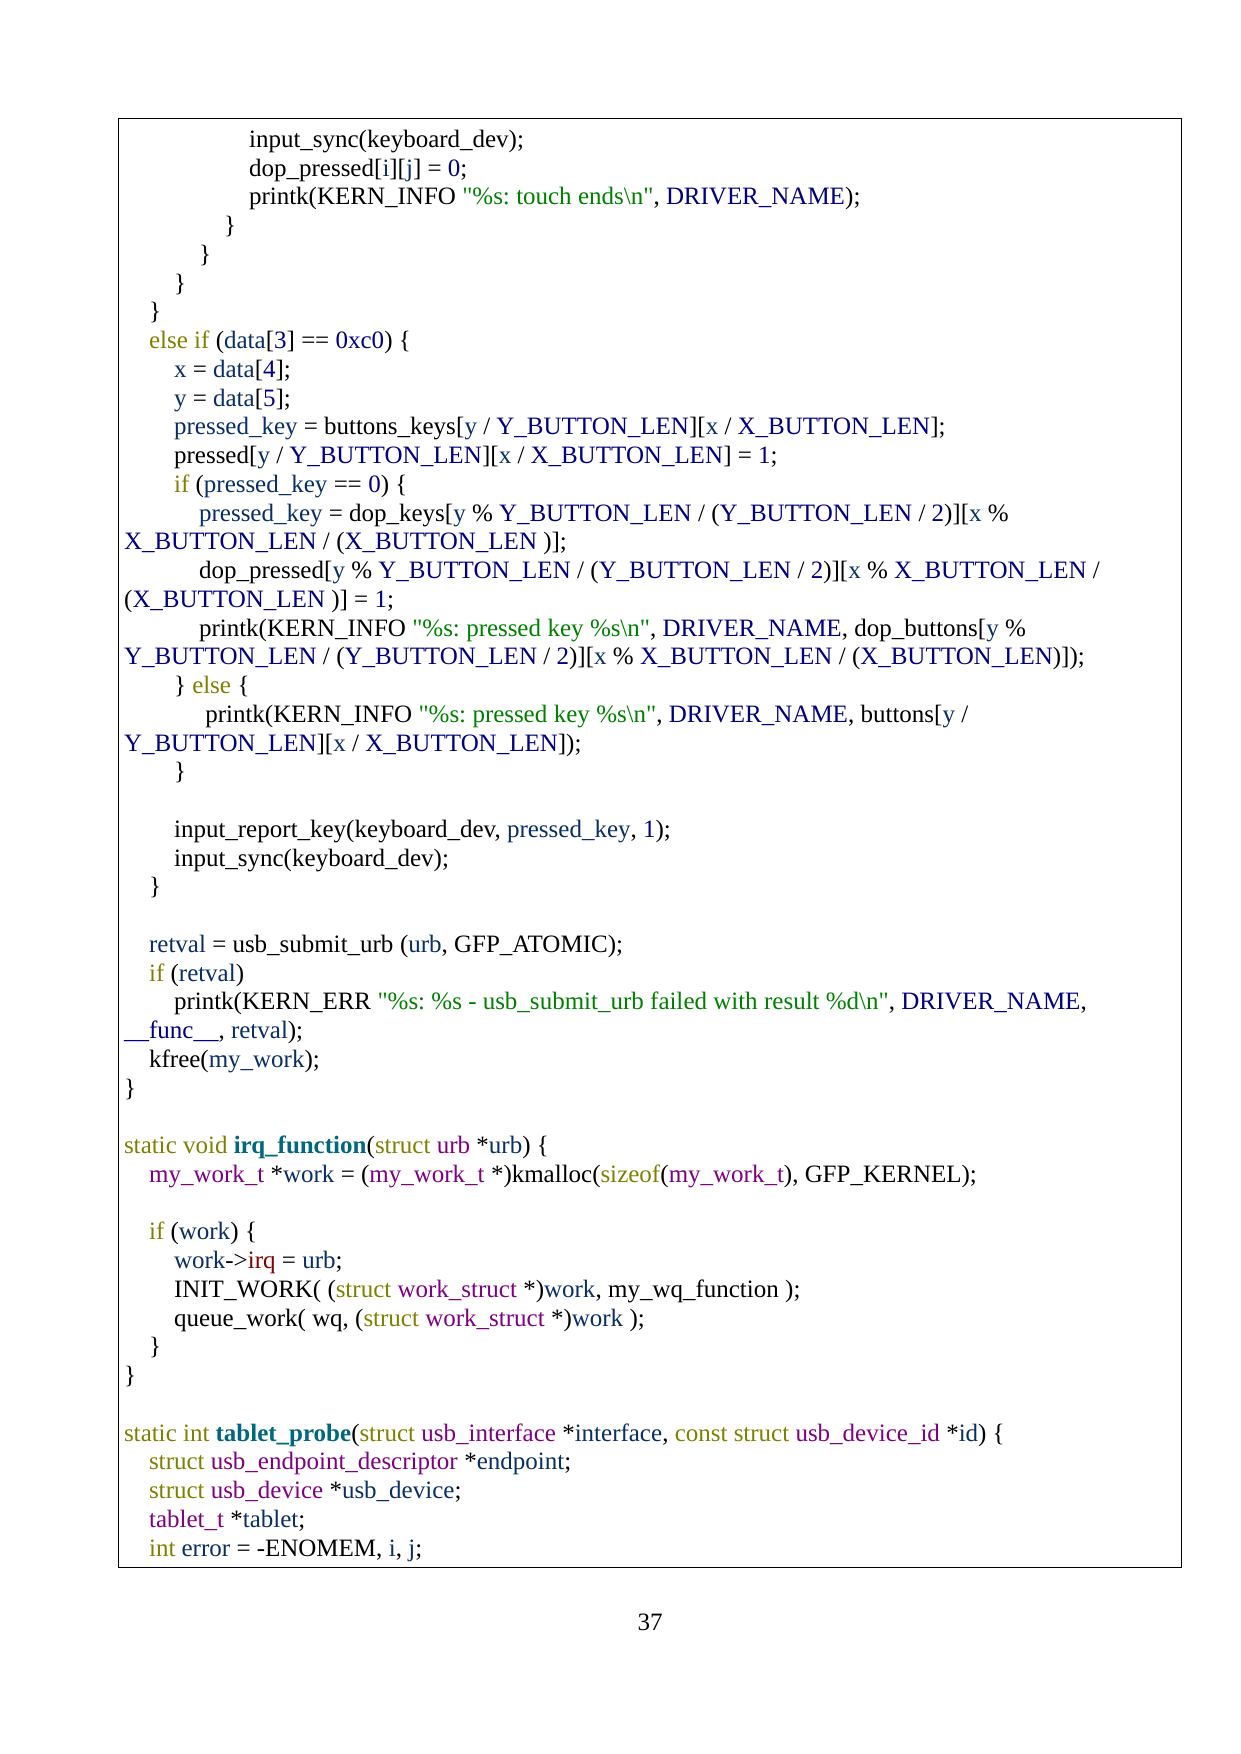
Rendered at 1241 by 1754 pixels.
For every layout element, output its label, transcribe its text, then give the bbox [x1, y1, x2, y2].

table_header input_sync(keyboard_dev); dop_pressed[i][j] = 0; printk(KERN_INFO "%s: touch ends\n", DRIVER_NAME); } } } } else if (data[3] == 0xc0) { x = data[4]; y = data[5]; pressed_key = buttons_keys[y / Y_BUTTON_LEN][x / X_BUTTON_LEN]; pressed[y / Y_BUTTON_LEN][x / X_BUTTON_LEN] = 1; if (pressed_key == 0) { pressed_key = dop_keys[y % Y_BUTTON_LEN / (Y_BUTTON_LEN / 2)][x % X_BUTTON_LEN / (X_BUTTON_LEN )]; dop_pressed[y % Y_BUTTON_LEN / (Y_BUTTON_LEN / 2)][x % X_BUTTON_LEN / (X_BUTTON_LEN )] = 1; printk(KERN_INFO "%s: pressed key %s\n", DRIVER_NAME, dop_buttons[y % Y_BUTTON_LEN / (Y_BUTTON_LEN / 2)][x % X_BUTTON_LEN / (X_BUTTON_LEN)]); } else { printk(KERN_INFO "%s: pressed key %s\n", DRIVER_NAME, buttons[y / Y_BUTTON_LEN][x / X_BUTTON_LEN]); } input_report_key(keyboard_dev, pressed_key, 1); input_sync(keyboard_dev); } retval = usb_submit_urb (urb, GFP_ATOMIC); if (retval) printk(KERN_ERR "%s: %s - usb_submit_urb failed with result %d\n", DRIVER_NAME, __func__, retval); kfree(my_work); } static void irq_function(struct urb *urb) { my_work_t *work = (my_work_t *)kmalloc(sizeof(my_work_t), GFP_KERNEL); if (work) { work->irq = urb; INIT_WORK( (struct work_struct *)work, my_wq_function ); queue_work( wq, (struct work_struct *)work ); } } static int tablet_probe(struct usb_interface *interface, const struct usb_device_id *id) { struct usb_endpoint_descriptor *endpoint; struct usb_device *usb_device; tablet_t *tablet; int error = -ENOMEM, i, j; [119, 119, 1181, 1567]
